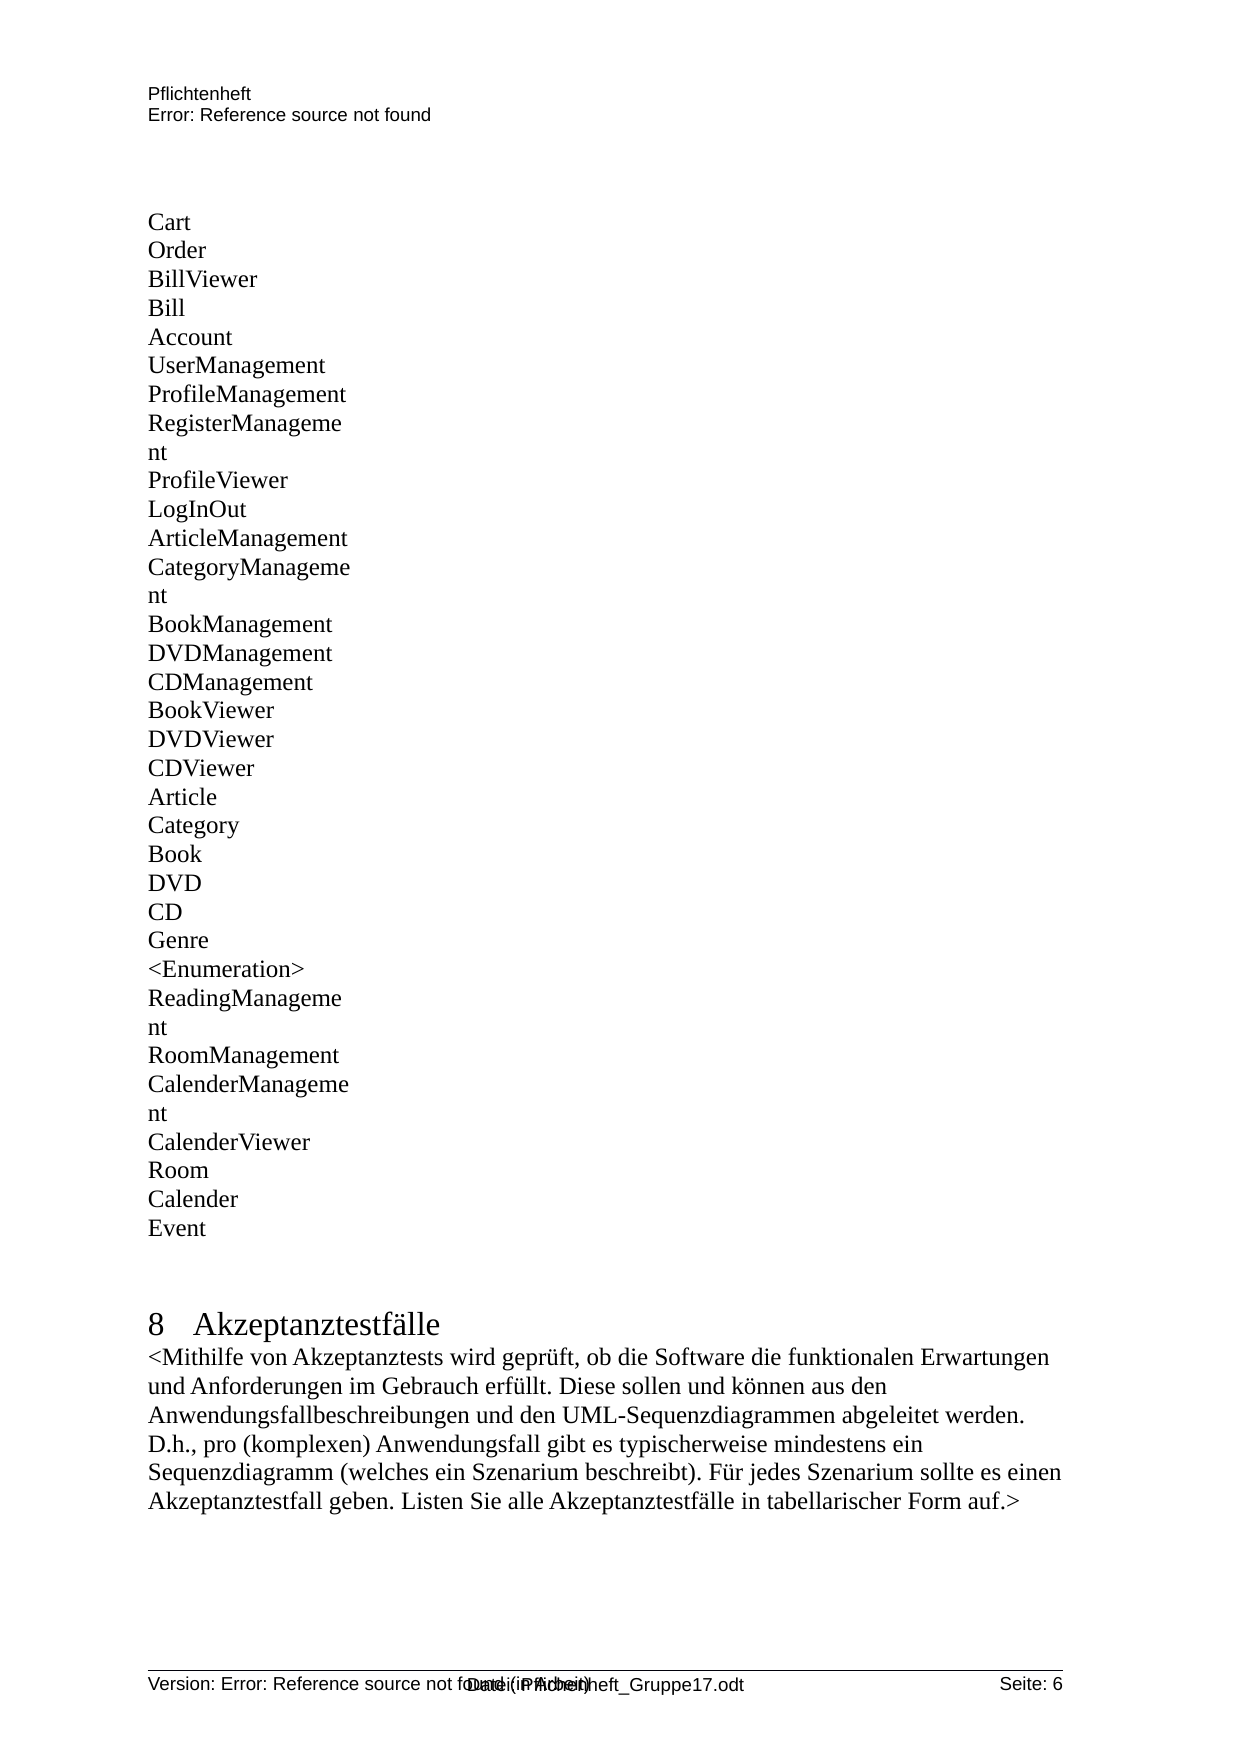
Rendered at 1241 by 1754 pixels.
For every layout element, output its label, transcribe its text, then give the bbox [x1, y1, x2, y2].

table_cell [362, 235, 1074, 264]
table_cell [362, 1213, 1074, 1242]
table_cell CalenderViewer [136, 1127, 362, 1155]
table_cell [362, 638, 1074, 667]
table_cell Room [136, 1155, 362, 1184]
table_cell [362, 983, 1074, 1040]
table_cell ArticleManagement [136, 523, 362, 552]
table_cell ProfileViewer [136, 465, 362, 494]
table_cell Calender [136, 1184, 362, 1213]
table_cell [362, 322, 1074, 350]
table_cell [362, 207, 1074, 235]
table_cell [362, 350, 1074, 379]
table_cell [362, 667, 1074, 695]
table_cell [362, 264, 1074, 293]
text <Mithilfe von Akzeptanztests wird geprüft, ob die Software die funktionalen Erwartungen und Anforderungen im Gebrauch erfüllt. Diese sollen und können aus den Anwendungsfallbeschreibungen und den UML-Sequenzdiagrammen abgeleitet werden. D.h., pro (komplexen) Anwendungsfall gibt es typischerweise mindestens ein Sequenzdiagramm (welches ein Szenarium beschreibt). Für jedes Szenarium sollte es einen Akzeptanztestfall geben. Listen Sie alle Akzeptanztestfälle in tabellarischer Form auf.> [148, 1342, 1063, 1515]
table_cell LogInOut [136, 494, 362, 523]
table_cell Article [136, 782, 362, 810]
table_cell [362, 1155, 1074, 1184]
table_cell Cart [136, 207, 362, 235]
table_cell [362, 724, 1074, 753]
table_cell CDManagement [136, 667, 362, 695]
table_cell [362, 1069, 1074, 1127]
table_cell BookViewer [136, 695, 362, 724]
table_cell CD [136, 897, 362, 925]
table_cell CategoryManagement [136, 552, 362, 609]
table_cell Genre <Enumeration> [136, 925, 362, 983]
table_cell Account [136, 322, 362, 350]
table_cell [362, 494, 1074, 523]
table_cell CDViewer [136, 753, 362, 782]
table_cell DVDManagement [136, 638, 362, 667]
table_cell DVDViewer [136, 724, 362, 753]
table_cell [362, 753, 1074, 782]
table_cell [362, 1127, 1074, 1155]
table_cell RoomManagement [136, 1040, 362, 1069]
table_cell RegisterManagement [136, 408, 362, 465]
table_cell [362, 810, 1074, 839]
table_cell [362, 552, 1074, 609]
table_cell [362, 925, 1074, 983]
table_cell [362, 293, 1074, 322]
table_cell Category [136, 810, 362, 839]
table_cell BookManagement [136, 609, 362, 638]
table_cell Order [136, 235, 362, 264]
subtitle Akzeptanztestfälle [148, 1304, 1063, 1342]
table_cell BillViewer [136, 264, 362, 293]
table_cell Event [136, 1213, 362, 1242]
table_cell [362, 465, 1074, 494]
table_cell [362, 523, 1074, 552]
table_cell [362, 782, 1074, 810]
table_cell Bill [136, 293, 362, 322]
table_cell [362, 1040, 1074, 1069]
table_cell [362, 868, 1074, 897]
table_cell Book [136, 839, 362, 868]
table_cell [362, 408, 1074, 465]
table_cell ProfileManagement [136, 379, 362, 408]
table_cell [362, 379, 1074, 408]
table_cell [362, 1184, 1074, 1213]
table_cell CalenderManagement [136, 1069, 362, 1127]
table_cell ReadingManagement [136, 983, 362, 1040]
table_cell [362, 897, 1074, 925]
table_cell UserManagement [136, 350, 362, 379]
table_cell [362, 695, 1074, 724]
table_cell DVD [136, 868, 362, 897]
table_cell [362, 609, 1074, 638]
table_cell [362, 839, 1074, 868]
